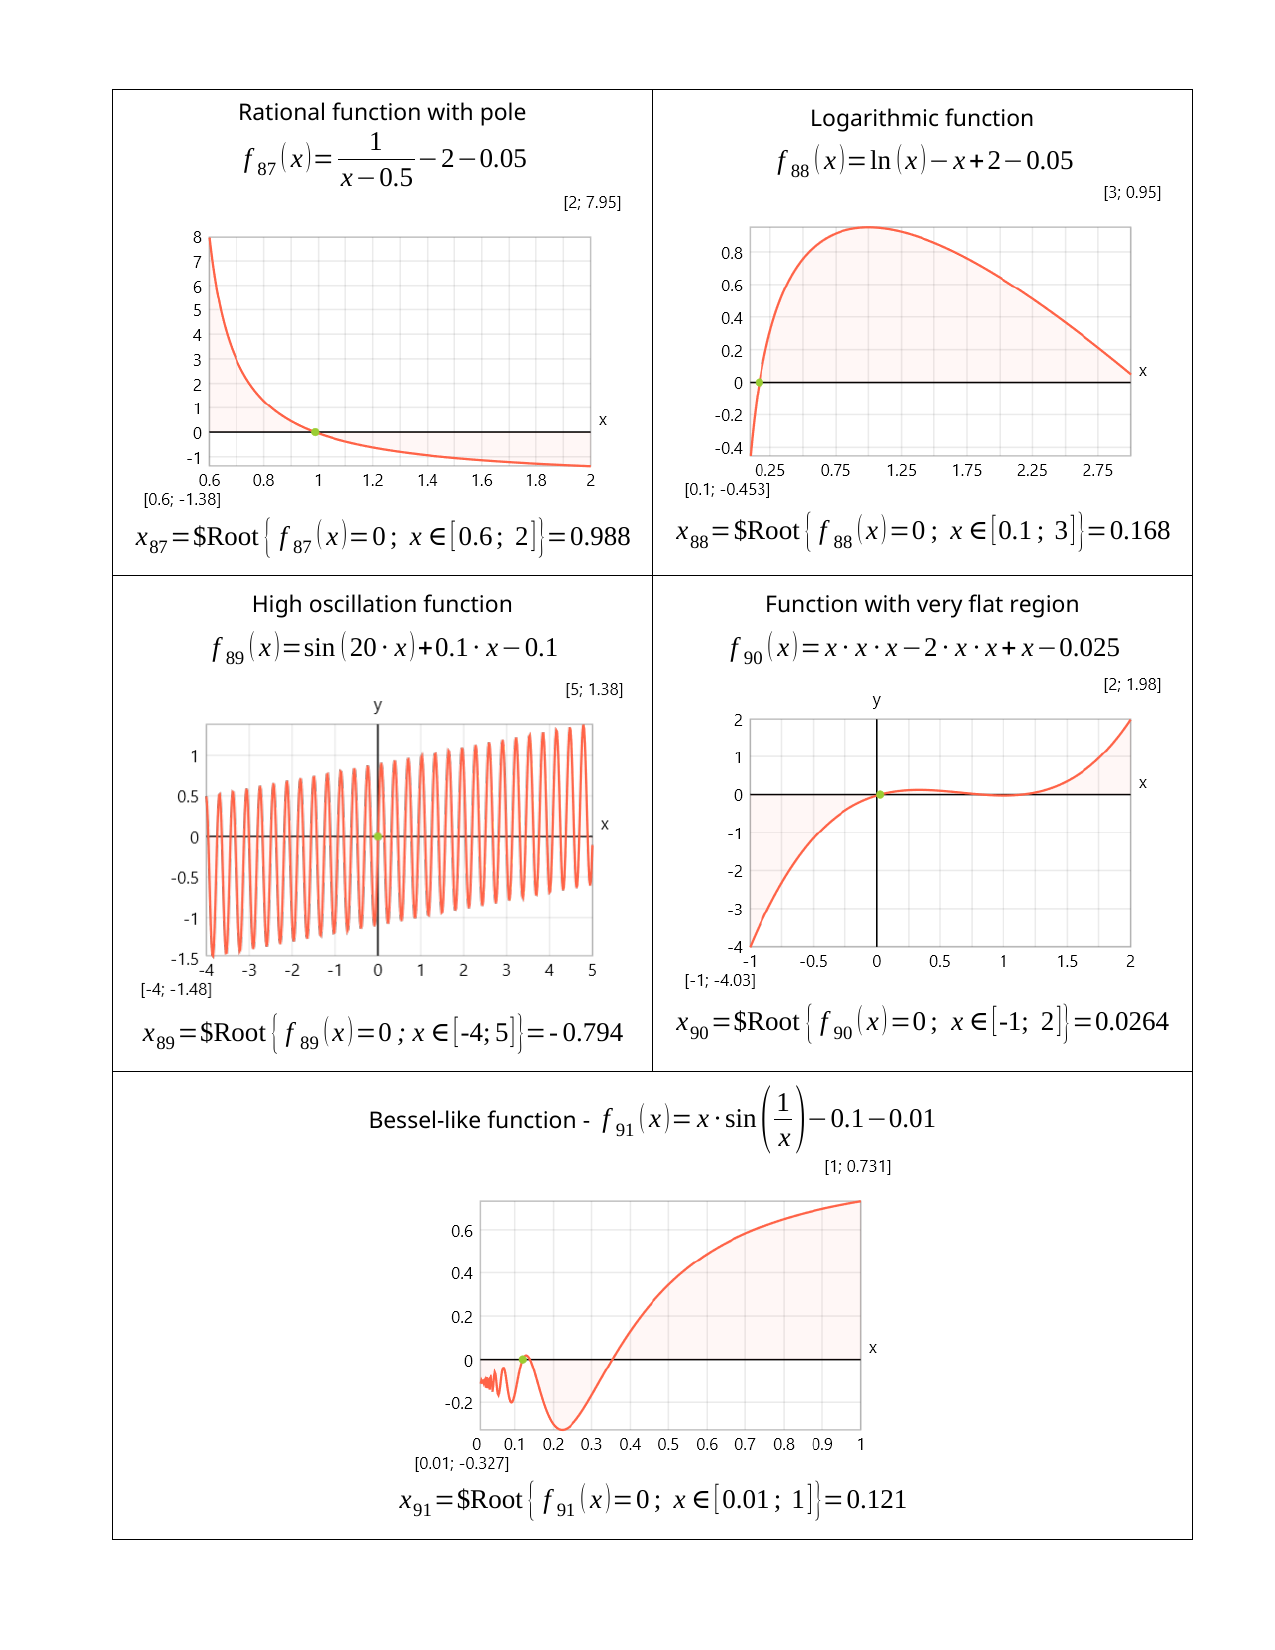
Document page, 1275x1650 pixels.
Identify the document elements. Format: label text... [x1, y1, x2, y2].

table_cell Bessel-like function - [113, 1072, 1192, 1539]
picture [137, 679, 627, 1002]
picture [411, 1155, 894, 1475]
table_cell Logarithmic function [653, 90, 1192, 575]
table_cell High oscillation function [113, 576, 652, 1071]
picture [681, 182, 1164, 501]
table_cell Function with very flat region [653, 576, 1192, 1071]
picture [141, 191, 624, 511]
picture [681, 673, 1164, 992]
table_cell Rational function with pole [113, 90, 652, 575]
